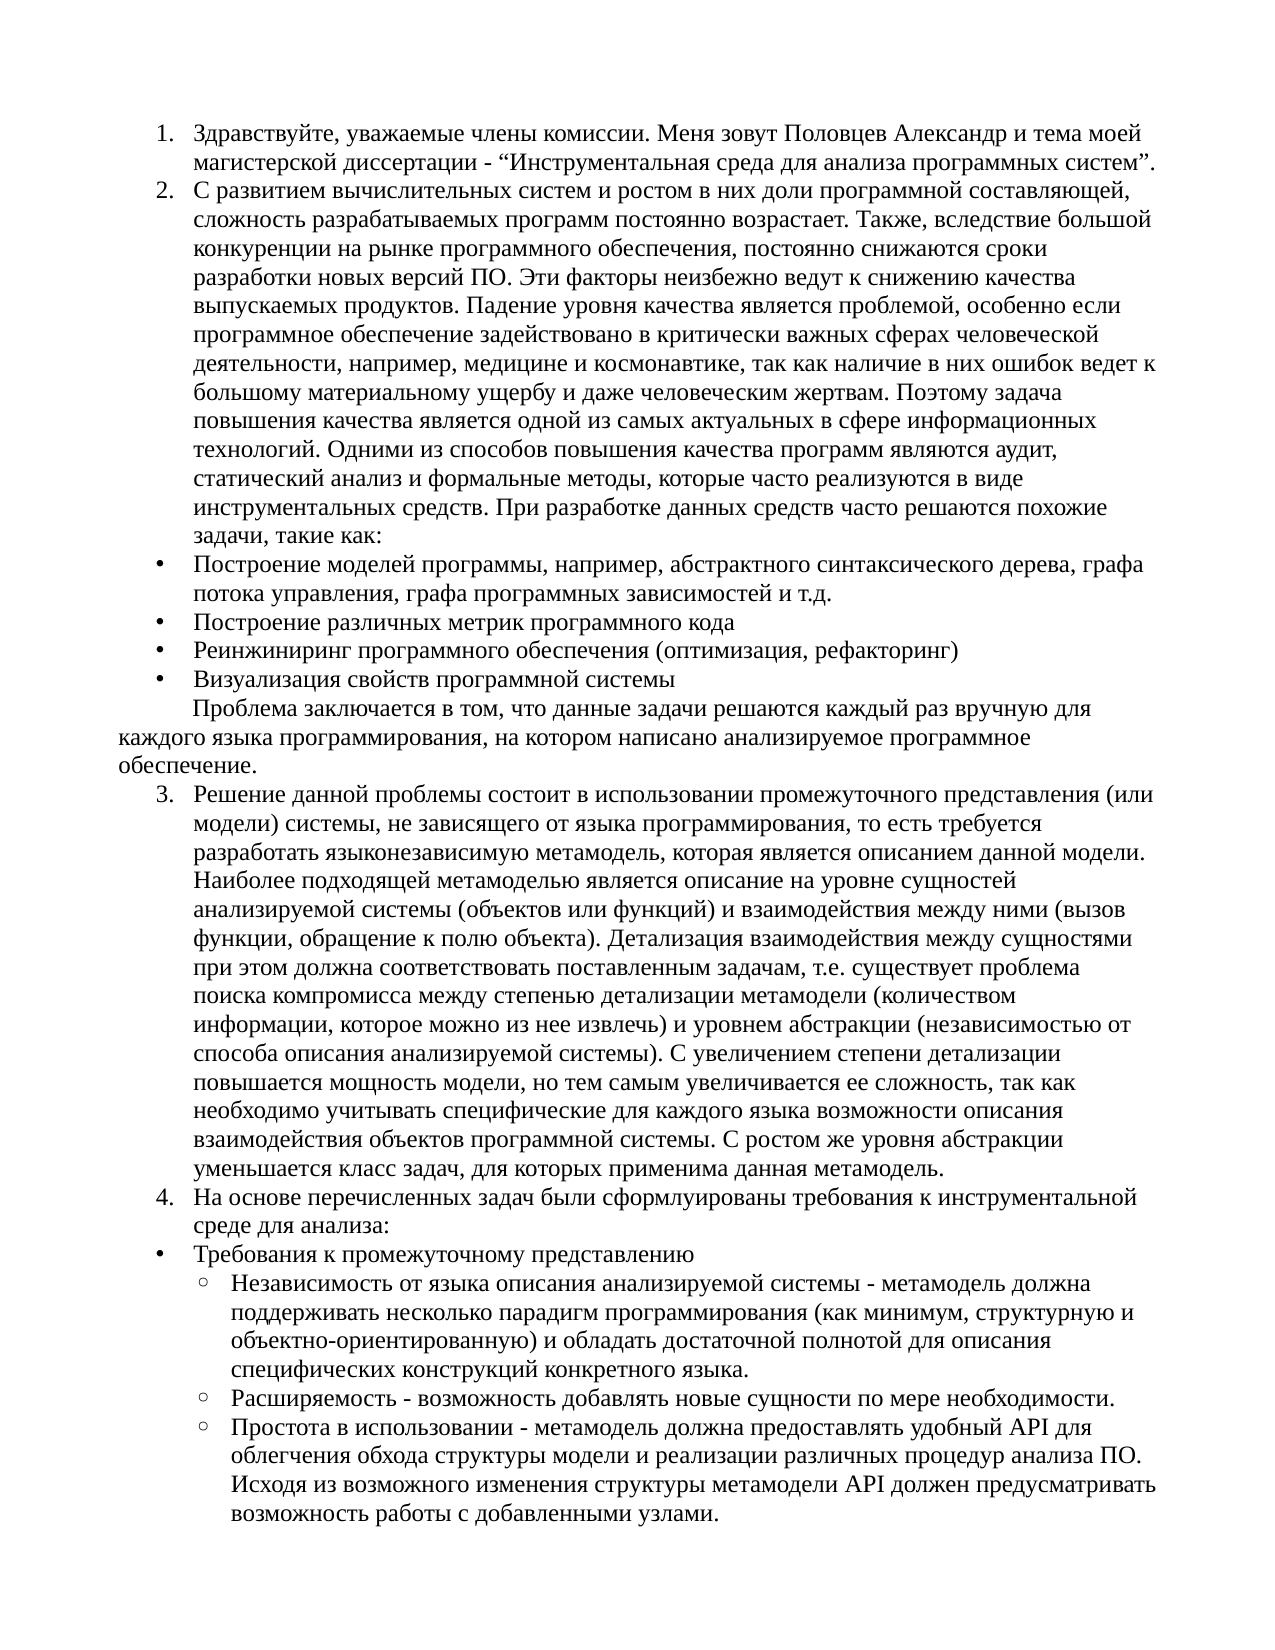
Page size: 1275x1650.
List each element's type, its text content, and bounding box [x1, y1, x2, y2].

list Решение данной проблемы состоит в использовании промежуточного представления (или модели) системы, не зависящего от языка программирования, то есть требуется разработать языконезависимую метамодель, которая является описанием данной модели. Наиболее подходящей метамоделью является описание на уровне сущностей анализируемой системы (объектов или функций) и взаимодействия между ними (вызов функции, обращение к полю объекта). Детализация взаимодействия между сущностями при этом должна соответствовать поставленным задачам, т.е. существует проблема поиска компромисса между степенью детализации метамодели (количеством информации, которое можно из нее извлечь) и уровнем абстракции (независимостью от способа описания анализируемой системы). С увеличением степени детализации повышается мощность модели, но тем самым увеличивается ее сложность, так как необходимо учитывать специфические для каждого языка возможности описания взаимодействия объектов программной системы. С ростом же уровня абстракции уменьшается класс задач, для которых применима данная метамодель. [156, 779, 1157, 1182]
list Требования к промежуточному представлению [156, 1239, 1157, 1268]
list С развитием вычислительных систем и ростом в них доли программной составляющей, сложность разрабатываемых программ постоянно возрастает. Также, вследствие большой конкуренции на рынке программного обеспечения, постоянно снижаются сроки разработки новых версий ПО. Эти факторы неизбежно ведут к снижению качества выпускаемых продуктов. Падение уровня качества является проблемой, особенно если программное обеспечение задействовано в критически важных сферах человеческой деятельности, например, медицине и космонавтике, так как наличие в них ошибок ведет к большому материальному ущербу и даже человеческим жертвам. Поэтому задача повышения качества является одной из самых актуальных в сфере информационных технологий. Одними из способов повышения качества программ являются аудит, статический анализ и формальные методы, которые часто реализуются в виде инструментальных средств. При разработке данных средств часто решаются похожие задачи, такие как: [156, 176, 1157, 549]
list Реинжиниринг программного обеспечения (оптимизация, рефакторинг) [156, 636, 1157, 664]
list Построение моделей программы, например, абстрактного синтаксического дерева, графа потока управления, графа программных зависимостей и т.д. [156, 549, 1157, 607]
list Визуализация свойств программной системы [156, 664, 1157, 693]
list На основе перечисленных задач были сформлуированы требования к инструментальной среде для анализа: [156, 1182, 1157, 1239]
list Расширяемость - возможность добавлять новые сущности по мере необходимости. [193, 1383, 1157, 1412]
list Построение различных метрик программного кода [156, 607, 1157, 636]
text Проблема заключается в том, что данные задачи решаются каждый раз вручную для каждого языка программирования, на котором написано анализируемое программное обеспечение. [118, 693, 1157, 779]
list Простота в использовании - метамодель должна предоставлять удобный API для облегчения обхода структуры модели и реализации различных процедур анализа ПО. Исходя из возможного изменения структуры метамодели API должен предусматривать возможность работы с добавленными узлами. [193, 1412, 1157, 1527]
list Независимость от языка описания анализируемой системы - метамодель должна поддерживать несколько парадигм программирования (как минимум, структурную и объектно-ориентированную) и обладать достаточной полнотой для описания специфических конструкций конкретного языка. [193, 1268, 1157, 1383]
list Здравствуйте, уважаемые члены комиссии. Меня зовут Половцев Александр и тема моей магистерской диссертации - “Инструментальная среда для анализа программных систем”. [156, 118, 1157, 176]
